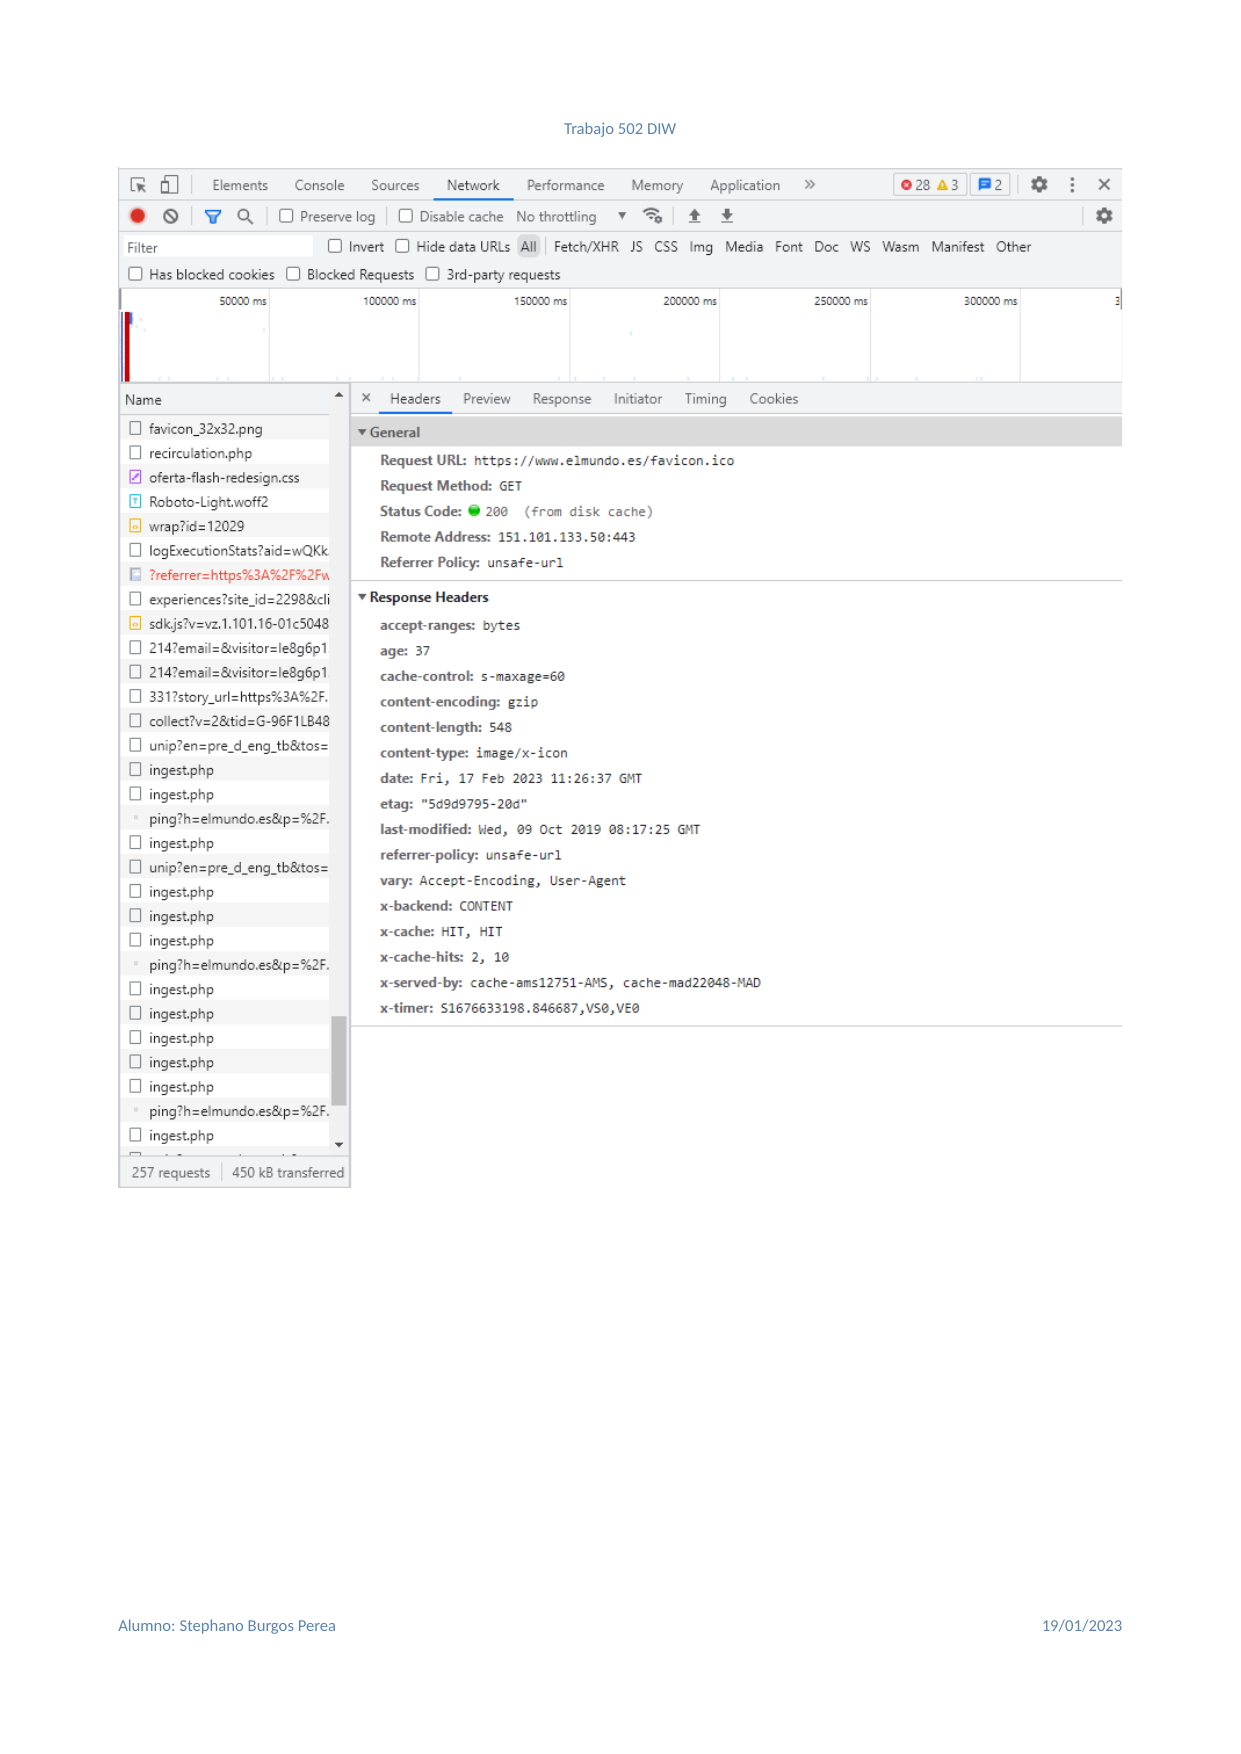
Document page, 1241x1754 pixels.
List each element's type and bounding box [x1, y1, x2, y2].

picture [118, 167, 1123, 1188]
